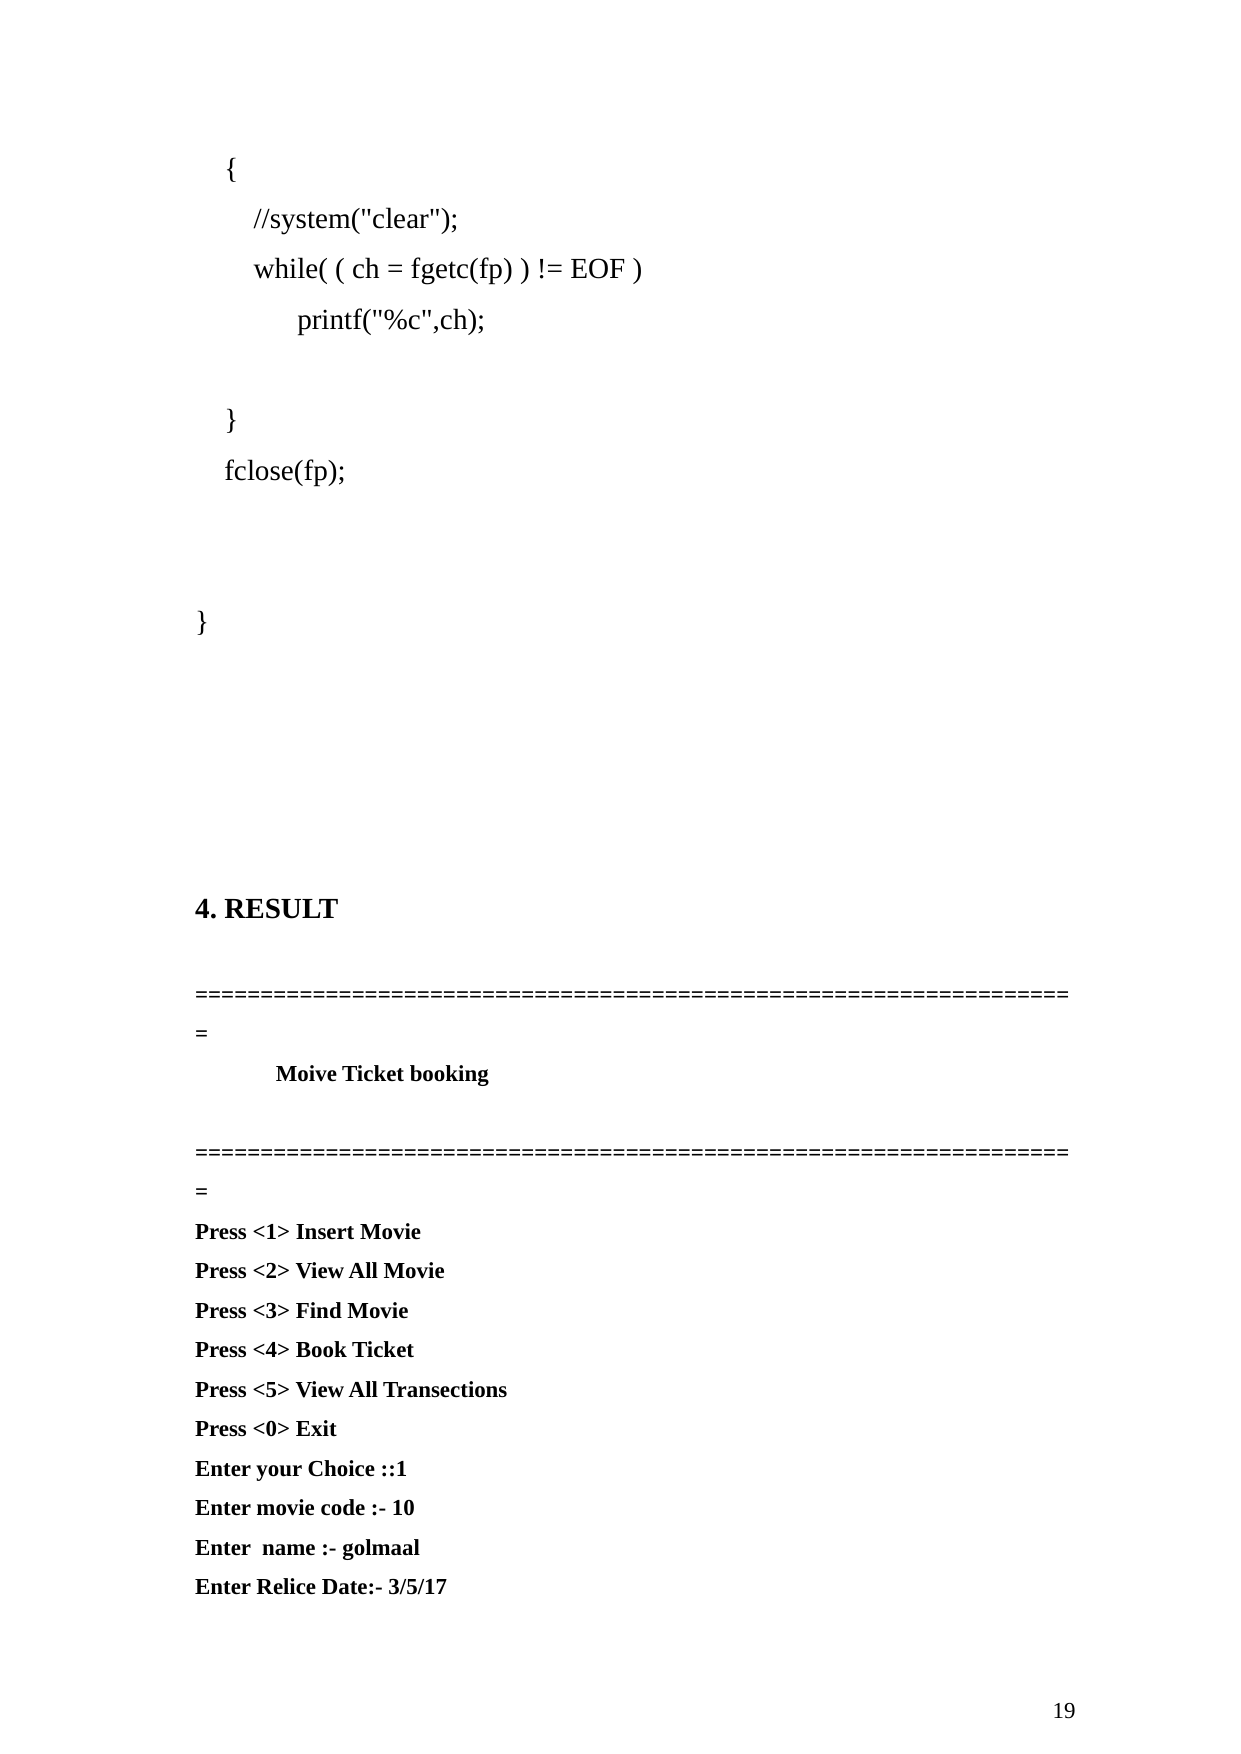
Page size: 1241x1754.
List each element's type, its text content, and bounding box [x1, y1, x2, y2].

text ==================================================================== [195, 981, 1075, 1047]
text Press <5> View All Transections [195, 1376, 1075, 1402]
text Enter name :- golmaal [195, 1534, 1075, 1560]
text Moive Ticket booking [195, 1060, 1075, 1086]
text { //system("clear"); while( ( ch = fgetc(fp) ) != EOF ) printf("%c",ch); } fclose(fp); } [195, 151, 1075, 677]
text Enter your Choice ::1 [195, 1455, 1075, 1481]
text 4. RESULT [195, 891, 1075, 925]
text Press <2> View All Movie [195, 1257, 1075, 1284]
text Press <3> Find Movie [195, 1297, 1075, 1323]
text Press <1> Insert Movie [195, 1218, 1075, 1244]
text Press <4> Book Ticket [195, 1336, 1075, 1363]
text Enter Relice Date:- 3/5/17 [195, 1573, 1075, 1599]
text Press <0> Exit [195, 1415, 1075, 1442]
text ==================================================================== [195, 1139, 1075, 1205]
text Enter movie code :- 10 [195, 1494, 1075, 1521]
